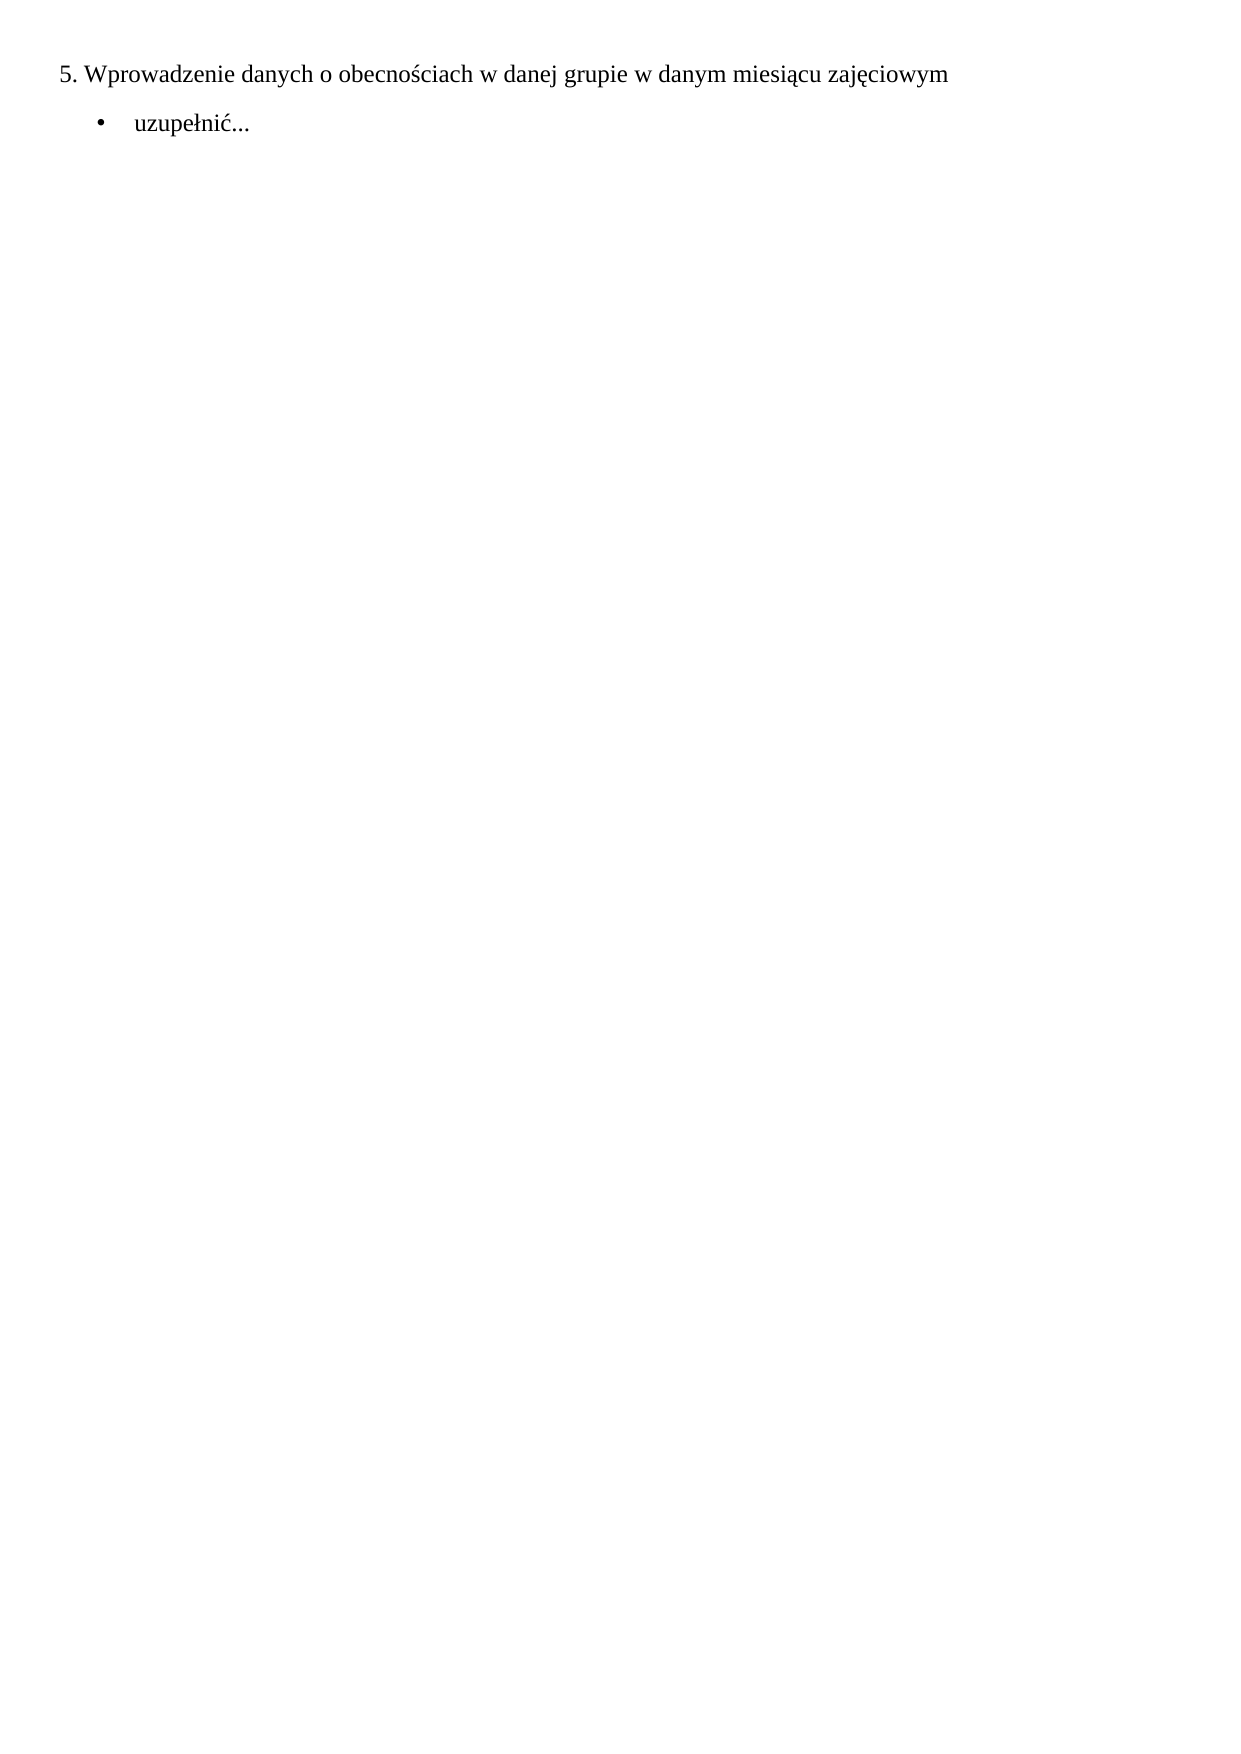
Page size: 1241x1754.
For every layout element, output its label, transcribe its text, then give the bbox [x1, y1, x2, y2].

list uzupełnić... [97, 108, 1181, 137]
text 5. Wprowadzenie danych o obecnościach w danej grupie w danym miesiącu zajęciowym [59, 59, 1181, 88]
